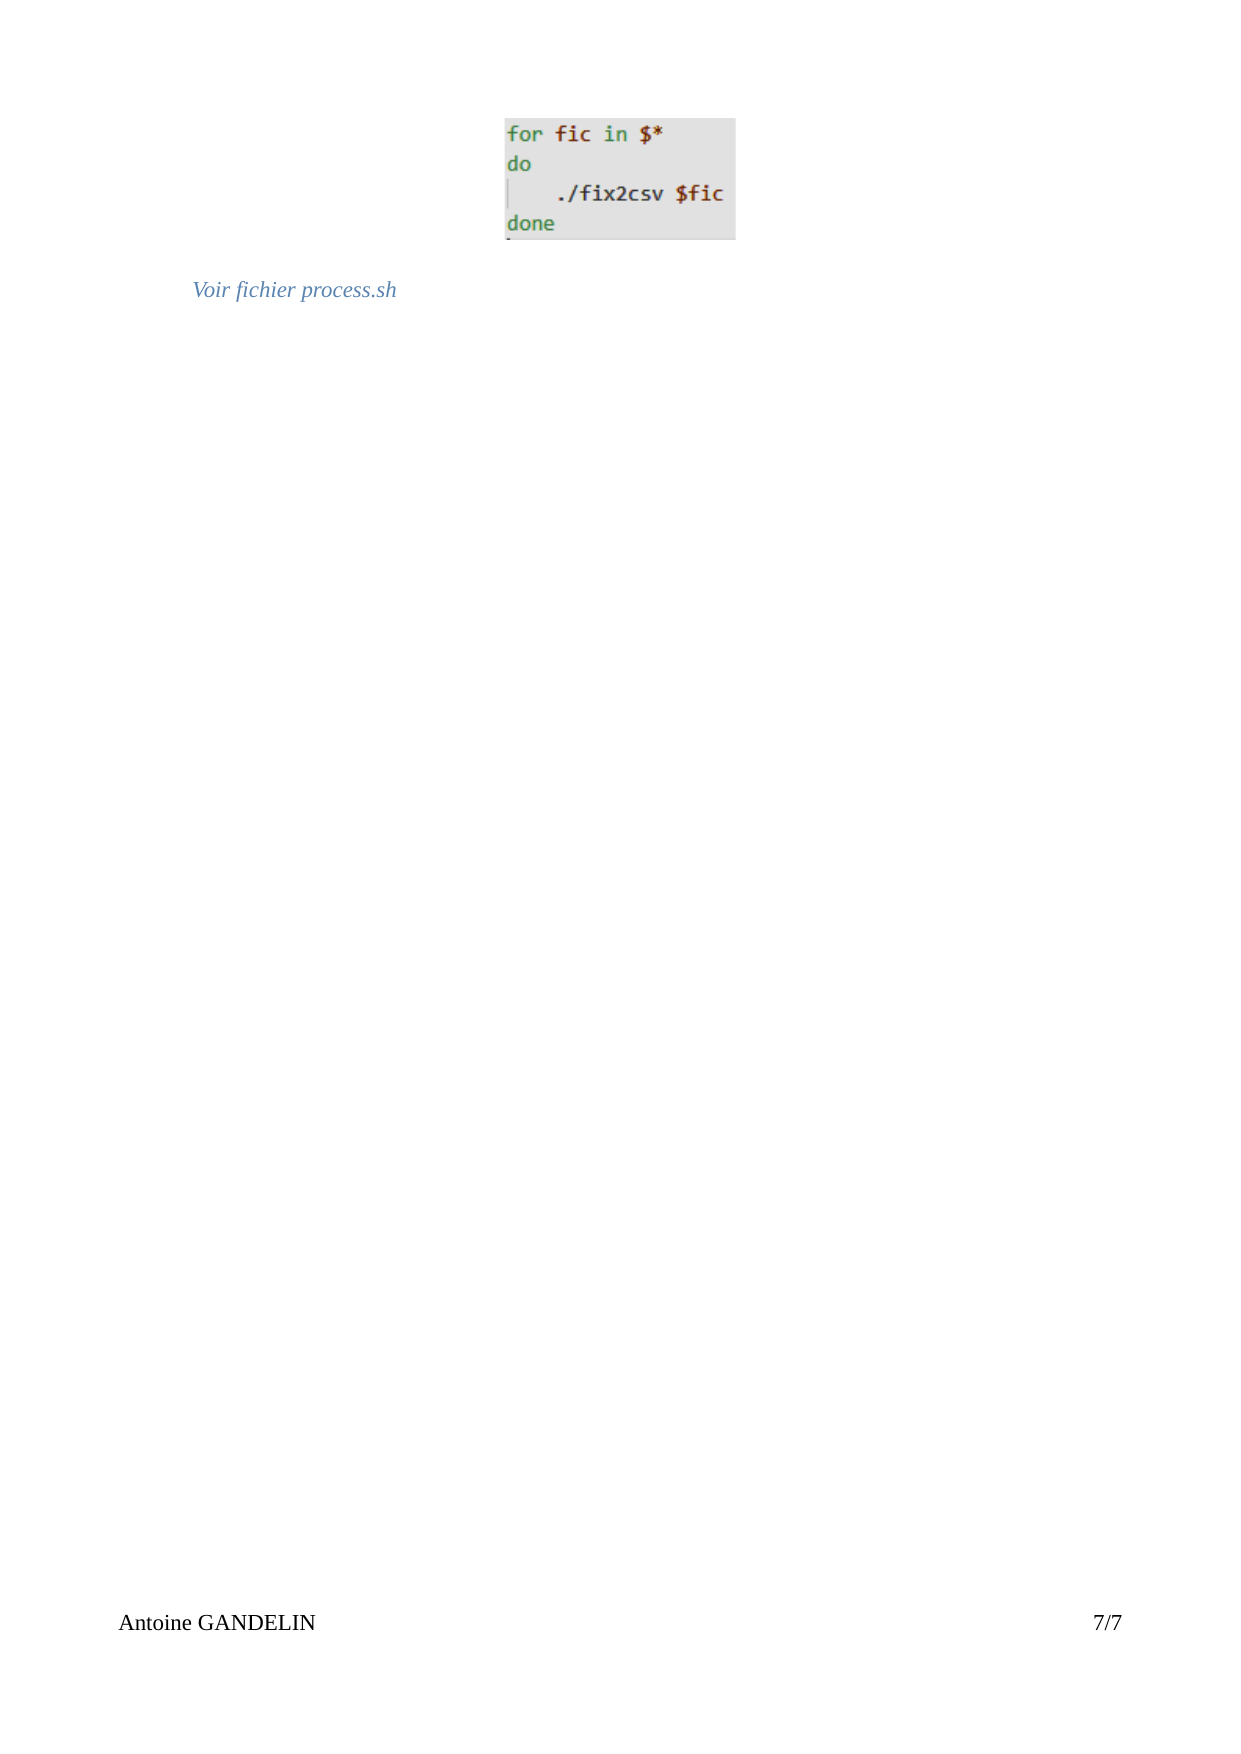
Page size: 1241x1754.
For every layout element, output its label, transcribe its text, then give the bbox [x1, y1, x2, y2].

picture [504, 118, 736, 240]
text Voir fichier process.sh [118, 276, 1122, 303]
